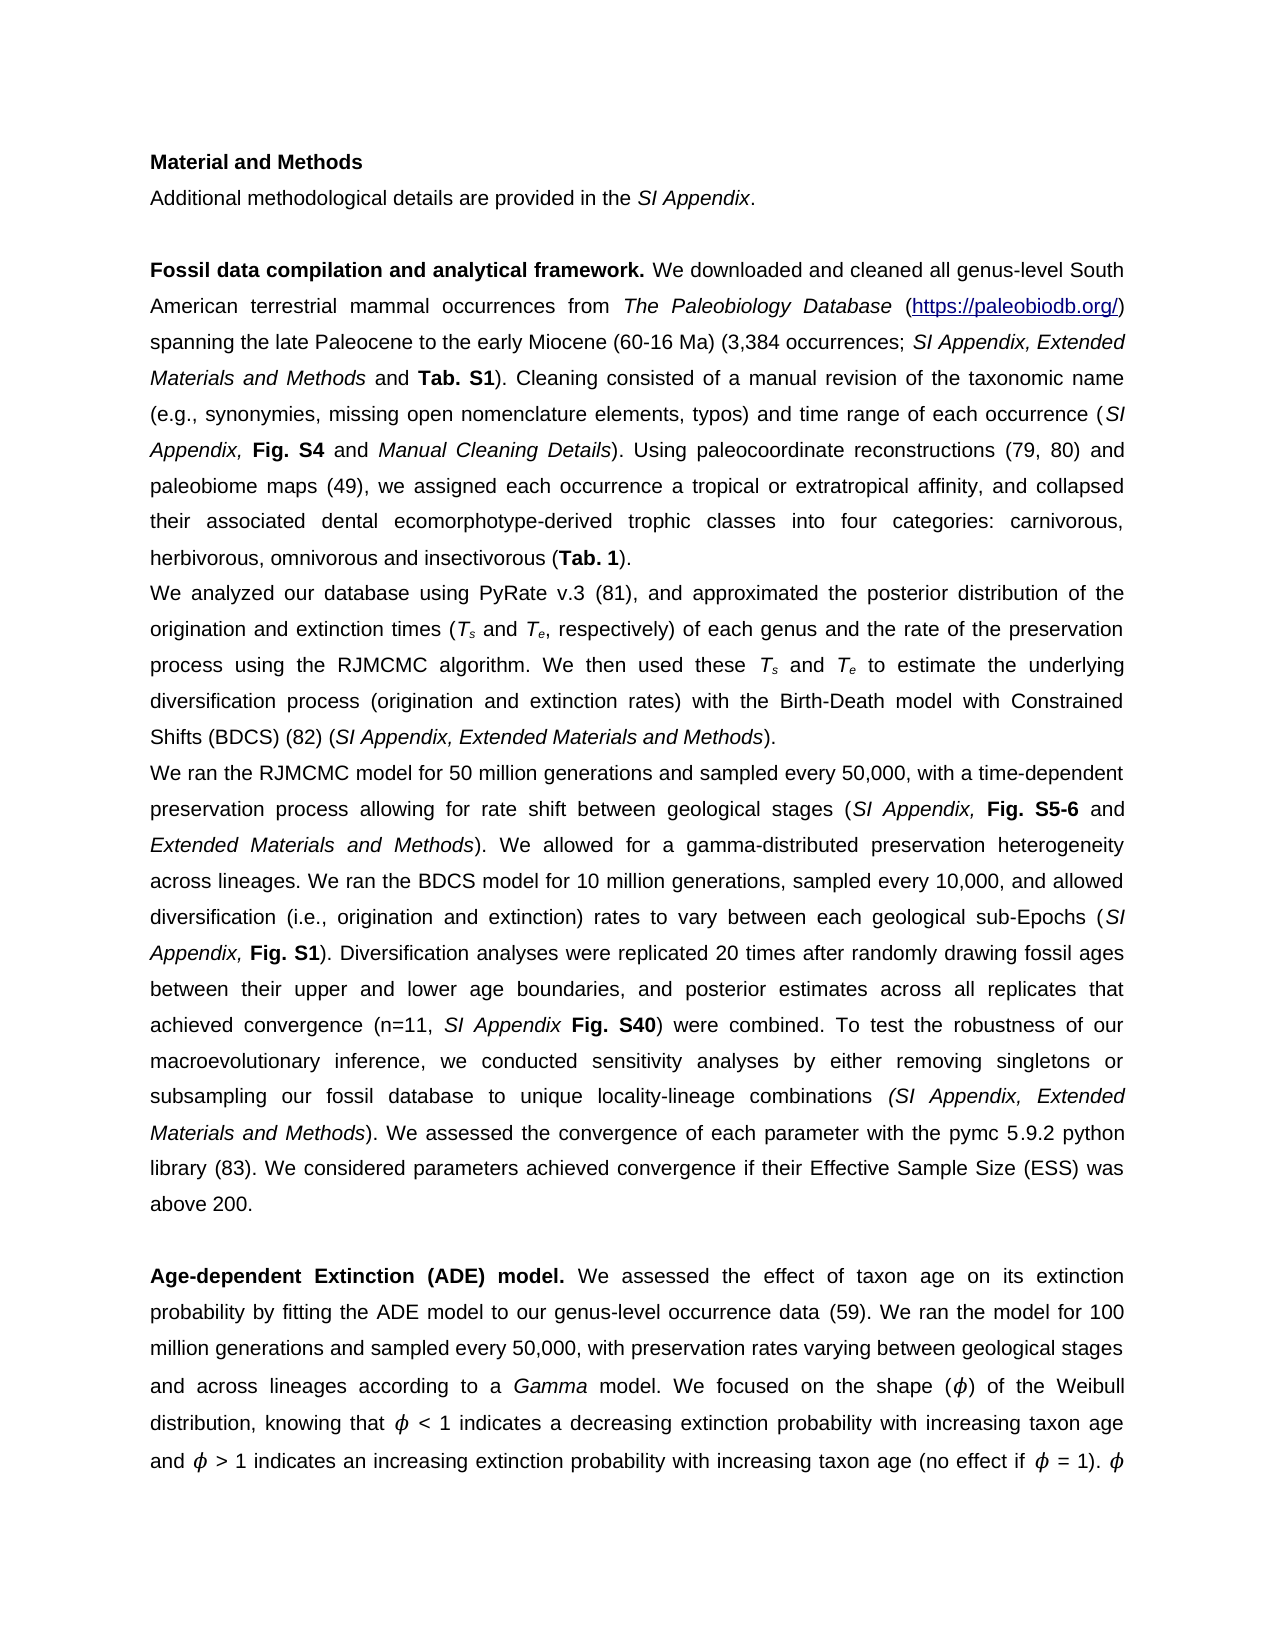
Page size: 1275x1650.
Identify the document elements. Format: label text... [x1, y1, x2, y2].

text Age-dependent Extinction (ADE) model. We assessed the effect of taxon age on its extinction probability by fitting the ADE model to our genus-level occurrence data (59). We ran the model for 100 million generations and sampled every 50,000, with preservation rates varying between geological stages and across lineages according to a Gamma model. We focused on the shape (𝜙) of the Weibull distribution, knowing that 𝜙 < 1 indicates a decreasing extinction probability with increasing taxon age and 𝜙 > 1 indicates an increasing extinction probability with increasing taxon age (no effect if 𝜙 = 1). 𝜙 [150, 1264, 1125, 1472]
text Fossil data compilation and analytical framework. We downloaded and cleaned all genus-level South American terrestrial mammal occurrences from The Paleobiology Database (https://paleobiodb.org/) spanning the late Paleocene to the early Miocene (60-16 Ma) (3,384 occurrences; SI Appendix, Extended Materials and Methods and Tab. S1). Cleaning consisted of a manual revision of the taxonomic name (e.g., synonymies, missing open nomenclature elements, typos) and time range of each occurrence (SI Appendix, Fig. S4 and Manual Cleaning Details). Using paleocoordinate reconstructions (79, 80) and paleobiome maps (49), we assigned each occurrence a tropical or extratropical affinity, and collapsed their associated dental ecomorphotype-derived trophic classes into four categories: carnivorous, herbivorous, omnivorous and insectivorous (Tab. 1). [150, 258, 1125, 569]
text Additional methodological details are provided in the SI Appendix. [150, 186, 1125, 210]
text We analyzed our database using PyRate v.3 (81), and approximated the posterior distribution of the origination and extinction times (Ts and Te, respectively) of each genus and the rate of the preservation process using the RJMCMC algorithm. We then used these Ts and Te to estimate the underlying diversification process (origination and extinction rates) with the Birth-Death model with Constrained Shifts (BDCS) (82) (SI Appendix, Extended Materials and Methods). [150, 581, 1125, 749]
text Material and Methods [150, 150, 1125, 174]
text We ran the RJMCMC model for 50 million generations and sampled every 50,000, with a time-dependent preservation process allowing for rate shift between geological stages (SI Appendix, Fig. S5-6 and Extended Materials and Methods). We allowed for a gamma-distributed preservation heterogeneity across lineages. We ran the BDCS model for 10 million generations, sampled every 10,000, and allowed diversification (i.e., origination and extinction) rates to vary between each geological sub-Epochs (SI Appendix, Fig. S1). Diversification analyses were replicated 20 times after randomly drawing fossil ages between their upper and lower age boundaries, and posterior estimates across all replicates that achieved convergence (n=11, SI Appendix Fig. S40) were combined. To test the robustness of our macroevolutionary inference, we conducted sensitivity analyses by either removing singletons or subsampling our fossil database to unique locality-lineage combinations (SI Appendix, Extended Materials and Methods). We assessed the convergence of each parameter with the pymc 5.9.2 python library (83). We considered parameters achieved convergence if their Effective Sample Size (ESS) was above 200. [150, 761, 1125, 1216]
